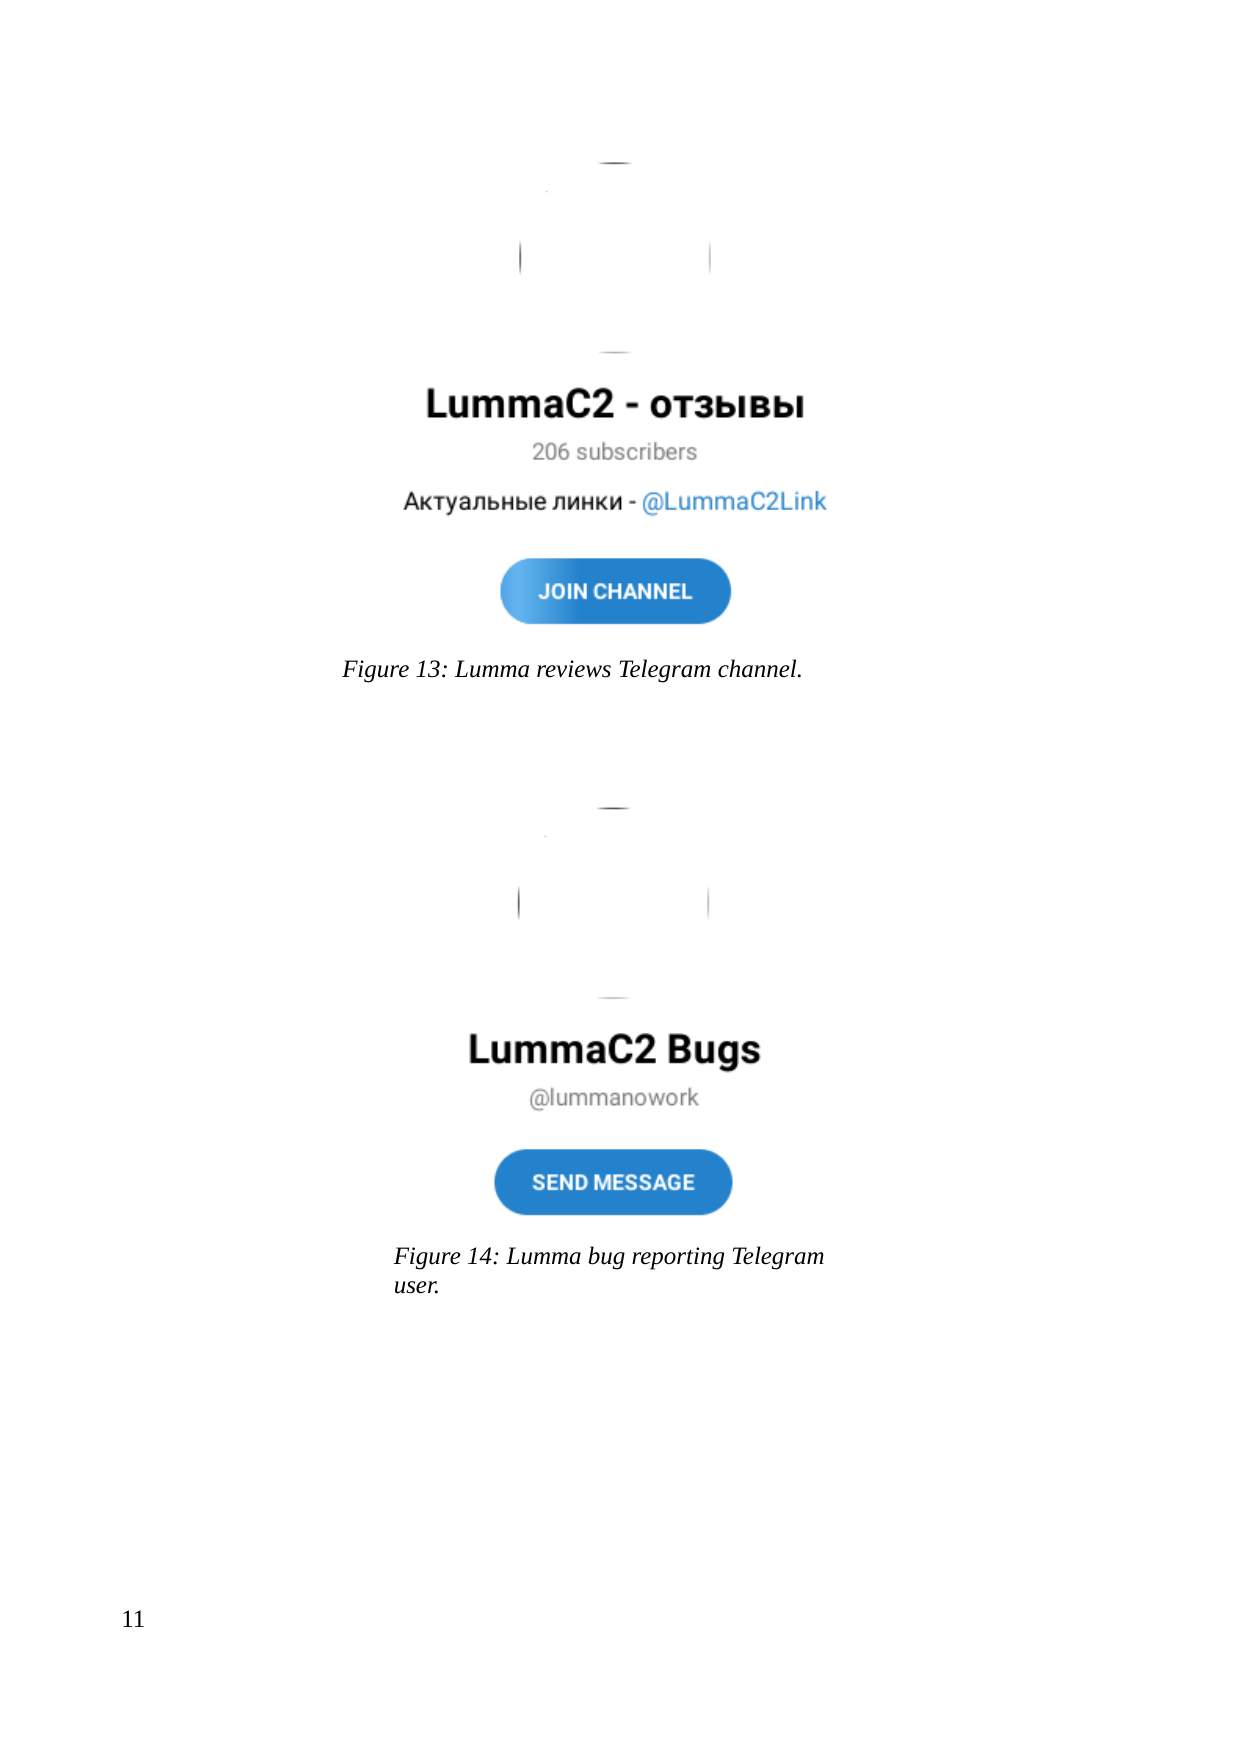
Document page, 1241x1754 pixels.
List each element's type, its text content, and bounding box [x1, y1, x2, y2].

picture [393, 775, 847, 1242]
text Figure 14: Lumma bug reporting Telegram user. [393, 1242, 847, 1299]
picture [342, 133, 899, 654]
text Figure 13: Lumma reviews Telegram channel. [342, 654, 898, 683]
